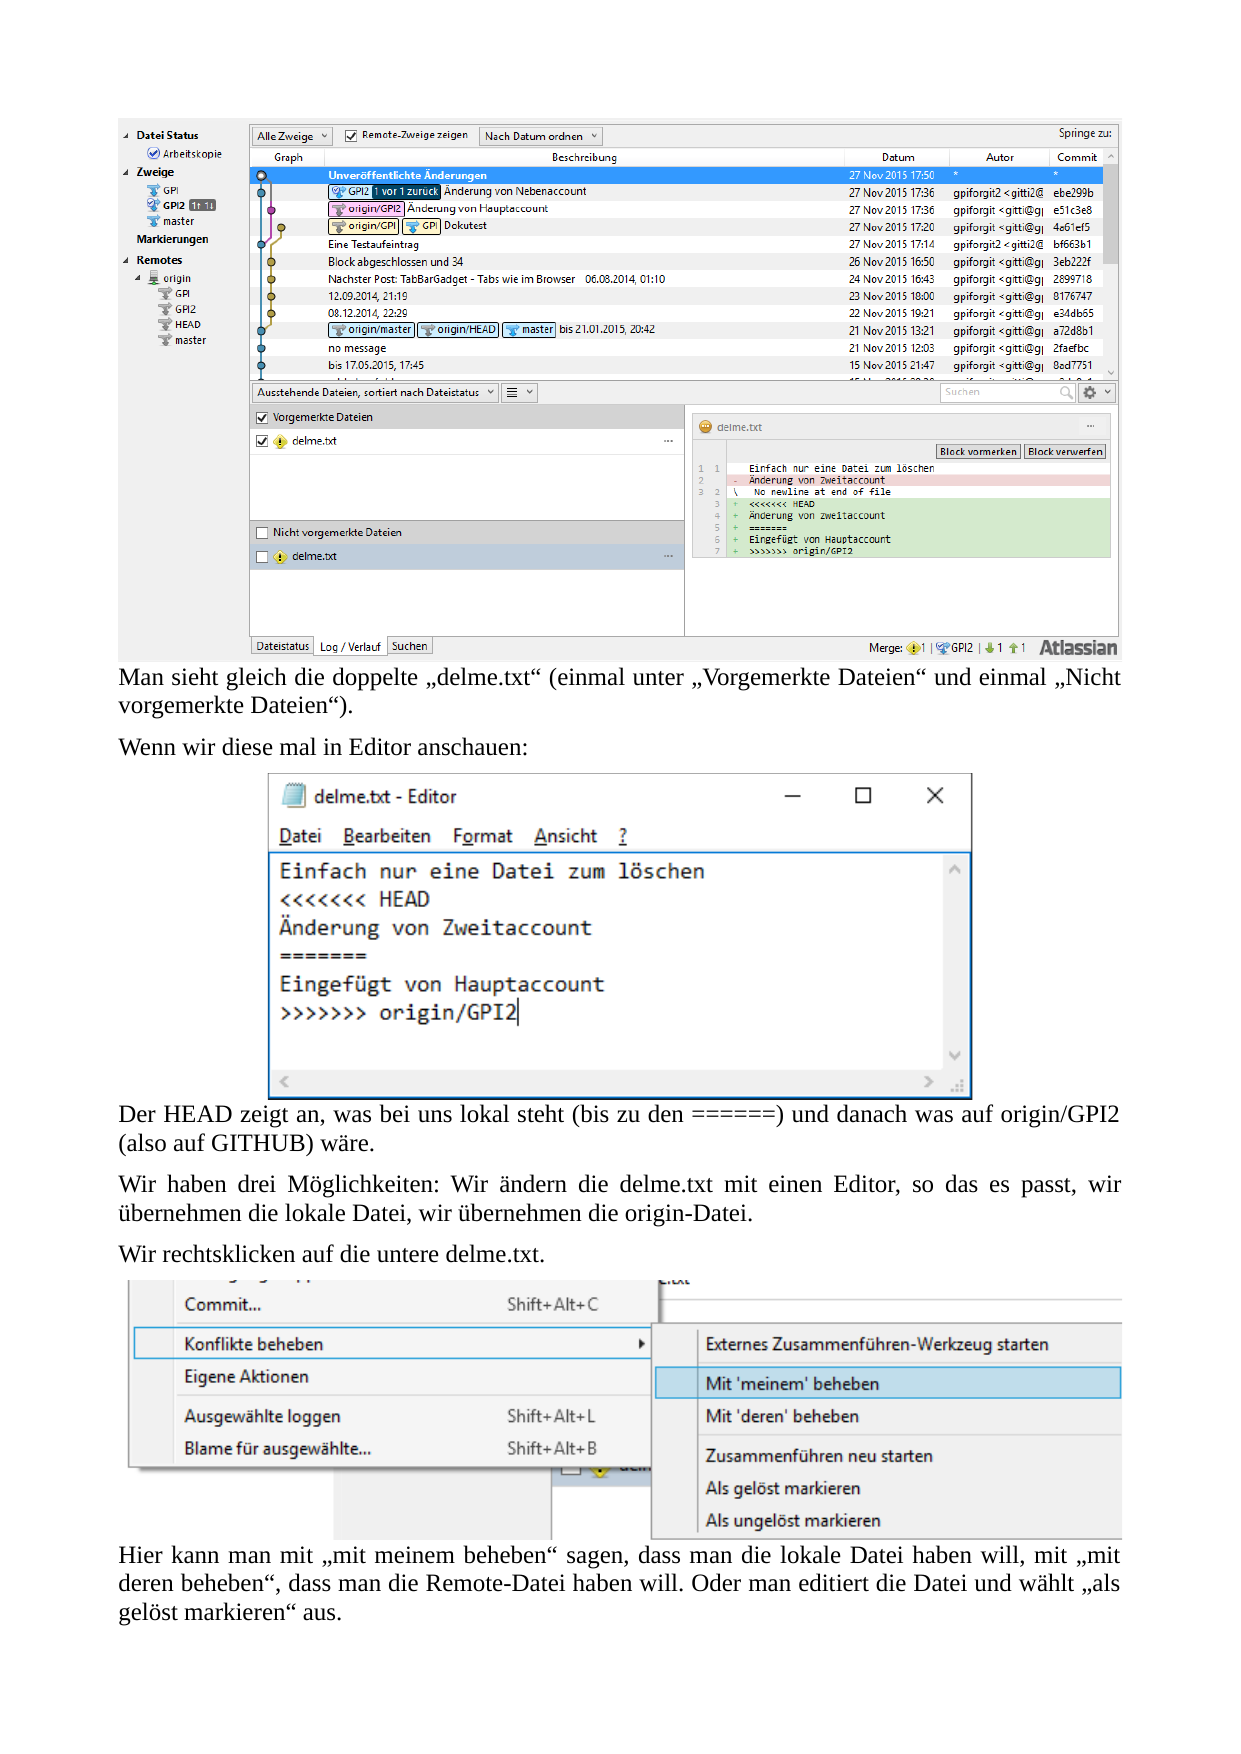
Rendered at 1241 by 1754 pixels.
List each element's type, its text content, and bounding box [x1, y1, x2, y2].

text Wir rechtsklicken auf die untere delme.txt. [118, 1239, 1122, 1268]
text Man sieht gleich die doppelte „delme.txt“ (einmal unter „Vorgemerkte Dateien“ und einmal „Nicht vorgemerkte Dateien“). [118, 662, 1122, 719]
picture [267, 773, 973, 1100]
picture [118, 118, 1123, 662]
text Der HEAD zeigt an, was bei uns lokal steht (bis zu den ======) und danach was auf origin/GPI2 (also auf GITHUB) wäre. [118, 773, 1122, 1157]
text Hier kann man mit „mit meinem beheben“ sagen, dass man die lokale Datei haben will, mit „mit deren beheben“, dass man die Remote-Datei haben will. Oder man editiert die Datei und wählt „als gelöst markieren“ aus. [118, 1540, 1122, 1626]
text Wir haben drei Möglichkeiten: Wir ändern die delme.txt mit einen Editor, so das es passt, wir übernehmen die lokale Datei, wir übernehmen die origin-Datei. [118, 1169, 1122, 1227]
text Wenn wir diese mal in Editor anschauen: [118, 732, 1122, 761]
